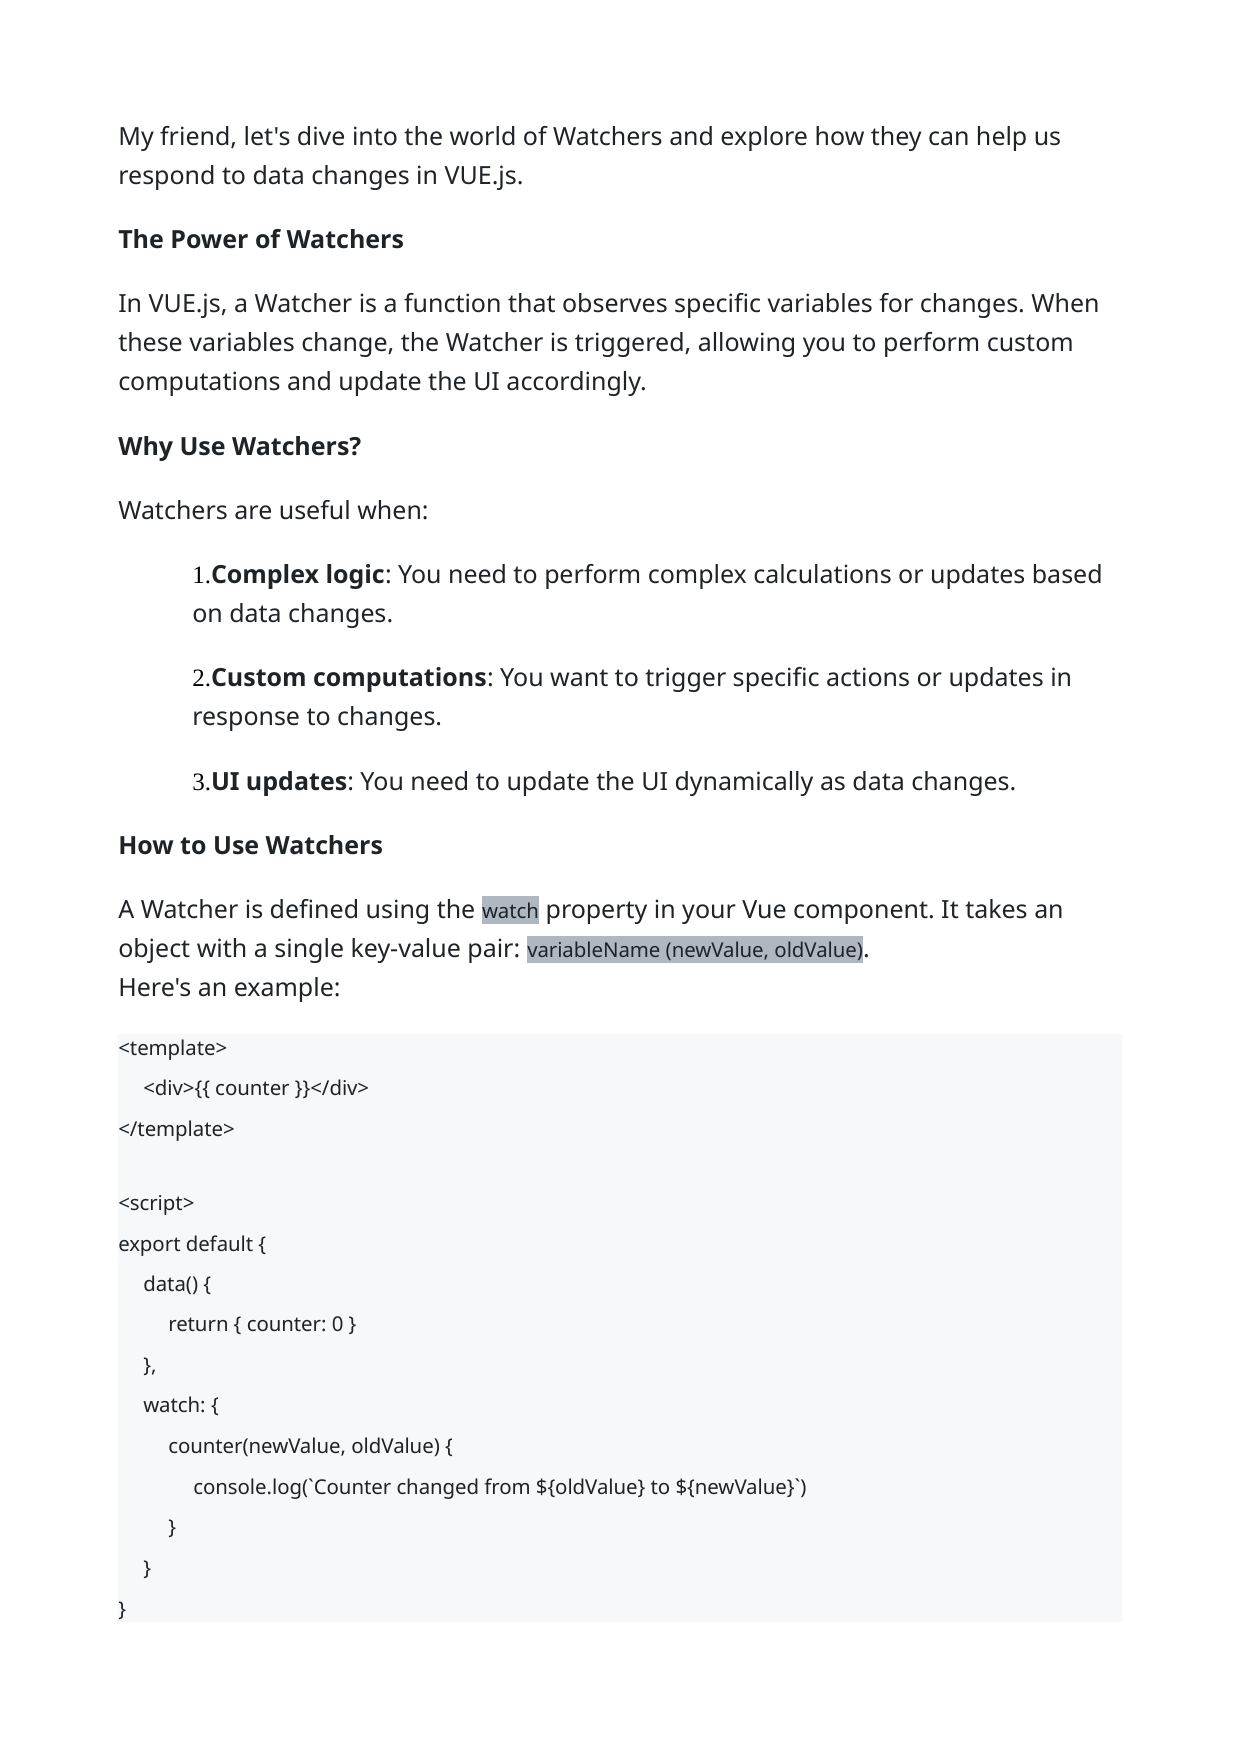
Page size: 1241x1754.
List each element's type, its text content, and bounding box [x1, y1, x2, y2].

text counter(newValue, oldValue) { [118, 1432, 1122, 1460]
text watch: { [118, 1391, 1122, 1419]
text A Watcher is defined using the watch property in your Vue component. It takes an object with a single key-value pair: variableName (newValue, oldValue). [118, 891, 1122, 965]
text } [118, 1513, 1122, 1541]
text Why Use Watchers? [118, 428, 1122, 462]
text In VUE.js, a Watcher is a function that observes specific variables for changes. When these variables change, the Watcher is triggered, allowing you to perform custom computations and update the UI accordingly. [118, 286, 1122, 398]
text } [118, 1594, 1122, 1622]
text </template> [118, 1115, 1122, 1142]
text My friend, let's dive into the world of Watchers and explore how they can help us respond to data changes in VUE.js. [118, 118, 1122, 191]
text } [118, 1554, 1122, 1582]
text return { counter: 0 } [118, 1310, 1122, 1338]
text data() { [118, 1269, 1122, 1297]
text }, [118, 1351, 1122, 1378]
text <template> [118, 1034, 1122, 1062]
list Complex logic: You need to perform complex calculations or updates based on data changes. [118, 556, 1122, 630]
text Watchers are useful when: [118, 492, 1122, 526]
text Here's an example: [118, 970, 1122, 1004]
text The Power of Watchers [118, 221, 1122, 256]
text console.log(`Counter changed from ${oldValue} to ${newValue}`) [118, 1472, 1122, 1500]
text <div>{{ counter }}</div> [118, 1074, 1122, 1102]
list Custom computations: You want to trigger specific actions or updates in response to changes. [118, 660, 1122, 733]
text export default { [118, 1229, 1122, 1257]
list UI updates: You need to update the UI dynamically as data changes. [118, 763, 1122, 797]
text How to Use Watchers [118, 827, 1122, 861]
text <script> [118, 1189, 1122, 1217]
